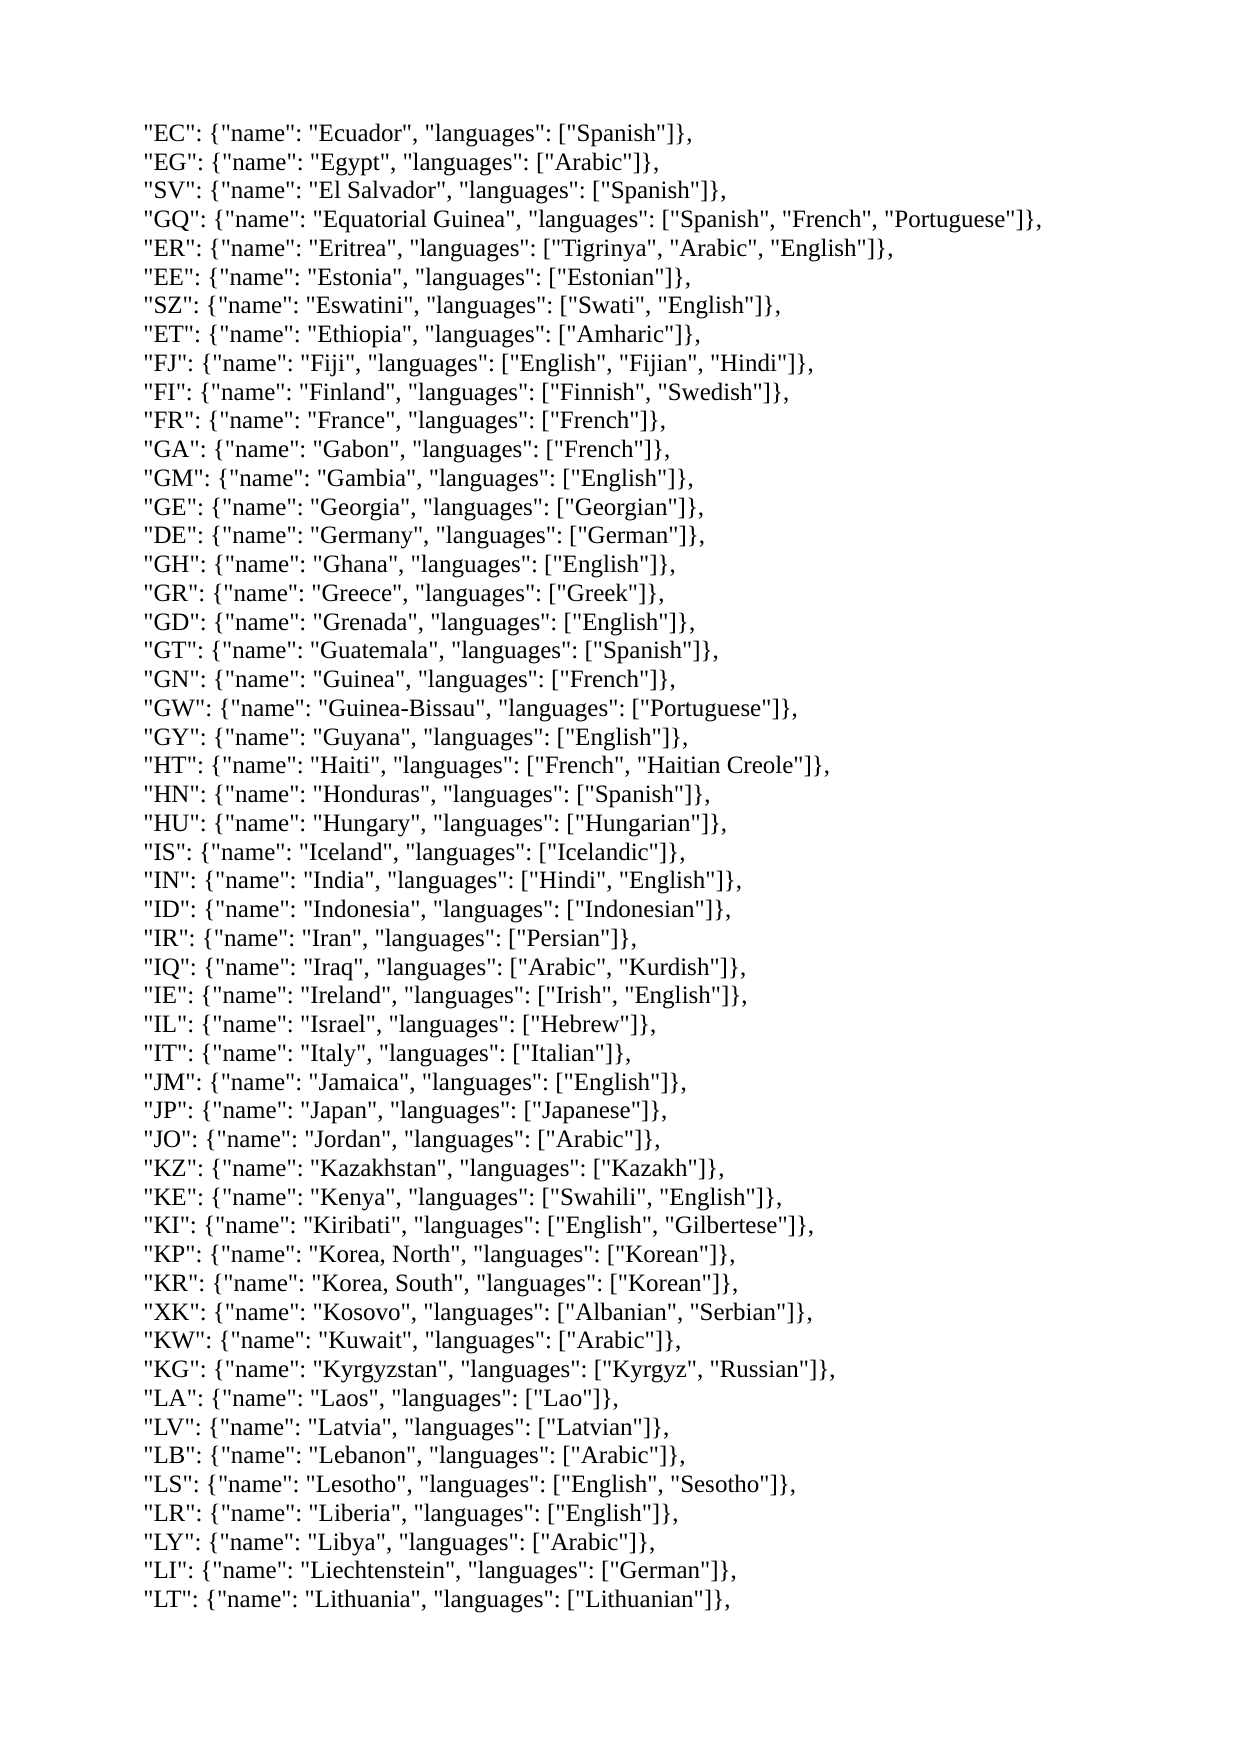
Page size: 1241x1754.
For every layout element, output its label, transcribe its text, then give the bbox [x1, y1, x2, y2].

text "HU": {"name": "Hungary", "languages": ["Hungarian"]}, [118, 808, 1122, 837]
text "GQ": {"name": "Equatorial Guinea", "languages": ["Spanish", "French", "Portuguese"]}, [118, 204, 1122, 233]
text "KZ": {"name": "Kazakhstan", "languages": ["Kazakh"]}, [118, 1153, 1122, 1182]
text "LS": {"name": "Lesotho", "languages": ["English", "Sesotho"]}, [118, 1469, 1122, 1498]
text "FR": {"name": "France", "languages": ["French"]}, [118, 406, 1122, 434]
text "KW": {"name": "Kuwait", "languages": ["Arabic"]}, [118, 1326, 1122, 1354]
text "ET": {"name": "Ethiopia", "languages": ["Amharic"]}, [118, 319, 1122, 348]
text "JO": {"name": "Jordan", "languages": ["Arabic"]}, [118, 1124, 1122, 1153]
text "FI": {"name": "Finland", "languages": ["Finnish", "Swedish"]}, [118, 377, 1122, 406]
text "LV": {"name": "Latvia", "languages": ["Latvian"]}, [118, 1412, 1122, 1441]
text "KP": {"name": "Korea, North", "languages": ["Korean"]}, [118, 1239, 1122, 1268]
text "GD": {"name": "Grenada", "languages": ["English"]}, [118, 607, 1122, 636]
text "GY": {"name": "Guyana", "languages": ["English"]}, [118, 722, 1122, 751]
text "HN": {"name": "Honduras", "languages": ["Spanish"]}, [118, 779, 1122, 808]
text "LI": {"name": "Liechtenstein", "languages": ["German"]}, [118, 1556, 1122, 1584]
text "XK": {"name": "Kosovo", "languages": ["Albanian", "Serbian"]}, [118, 1297, 1122, 1326]
text "LB": {"name": "Lebanon", "languages": ["Arabic"]}, [118, 1441, 1122, 1469]
text "IN": {"name": "India", "languages": ["Hindi", "English"]}, [118, 866, 1122, 894]
text "GT": {"name": "Guatemala", "languages": ["Spanish"]}, [118, 636, 1122, 664]
text "GR": {"name": "Greece", "languages": ["Greek"]}, [118, 578, 1122, 607]
text "GE": {"name": "Georgia", "languages": ["Georgian"]}, [118, 492, 1122, 521]
text "EG": {"name": "Egypt", "languages": ["Arabic"]}, [118, 147, 1122, 176]
text "IE": {"name": "Ireland", "languages": ["Irish", "English"]}, [118, 981, 1122, 1009]
text "LA": {"name": "Laos", "languages": ["Lao"]}, [118, 1383, 1122, 1412]
text "IS": {"name": "Iceland", "languages": ["Icelandic"]}, [118, 837, 1122, 866]
text "SV": {"name": "El Salvador", "languages": ["Spanish"]}, [118, 176, 1122, 204]
text "IR": {"name": "Iran", "languages": ["Persian"]}, [118, 923, 1122, 952]
text "ID": {"name": "Indonesia", "languages": ["Indonesian"]}, [118, 894, 1122, 923]
text "LT": {"name": "Lithuania", "languages": ["Lithuanian"]}, [118, 1584, 1122, 1613]
text "EC": {"name": "Ecuador", "languages": ["Spanish"]}, [118, 118, 1122, 147]
text "KE": {"name": "Kenya", "languages": ["Swahili", "English"]}, [118, 1182, 1122, 1211]
text "JM": {"name": "Jamaica", "languages": ["English"]}, [118, 1067, 1122, 1096]
text "EE": {"name": "Estonia", "languages": ["Estonian"]}, [118, 262, 1122, 291]
text "KR": {"name": "Korea, South", "languages": ["Korean"]}, [118, 1268, 1122, 1297]
text "FJ": {"name": "Fiji", "languages": ["English", "Fijian", "Hindi"]}, [118, 348, 1122, 377]
text "DE": {"name": "Germany", "languages": ["German"]}, [118, 521, 1122, 549]
text "IQ": {"name": "Iraq", "languages": ["Arabic", "Kurdish"]}, [118, 952, 1122, 981]
text "LR": {"name": "Liberia", "languages": ["English"]}, [118, 1498, 1122, 1527]
text "GW": {"name": "Guinea-Bissau", "languages": ["Portuguese"]}, [118, 693, 1122, 722]
text "GN": {"name": "Guinea", "languages": ["French"]}, [118, 664, 1122, 693]
text "IL": {"name": "Israel", "languages": ["Hebrew"]}, [118, 1009, 1122, 1038]
text "SZ": {"name": "Eswatini", "languages": ["Swati", "English"]}, [118, 291, 1122, 319]
text "HT": {"name": "Haiti", "languages": ["French", "Haitian Creole"]}, [118, 751, 1122, 779]
text "JP": {"name": "Japan", "languages": ["Japanese"]}, [118, 1096, 1122, 1124]
text "ER": {"name": "Eritrea", "languages": ["Tigrinya", "Arabic", "English"]}, [118, 233, 1122, 262]
text "IT": {"name": "Italy", "languages": ["Italian"]}, [118, 1038, 1122, 1067]
text "GH": {"name": "Ghana", "languages": ["English"]}, [118, 549, 1122, 578]
text "LY": {"name": "Libya", "languages": ["Arabic"]}, [118, 1527, 1122, 1556]
text "KI": {"name": "Kiribati", "languages": ["English", "Gilbertese"]}, [118, 1211, 1122, 1239]
text "GA": {"name": "Gabon", "languages": ["French"]}, [118, 434, 1122, 463]
text "KG": {"name": "Kyrgyzstan", "languages": ["Kyrgyz", "Russian"]}, [118, 1354, 1122, 1383]
text "GM": {"name": "Gambia", "languages": ["English"]}, [118, 463, 1122, 492]
